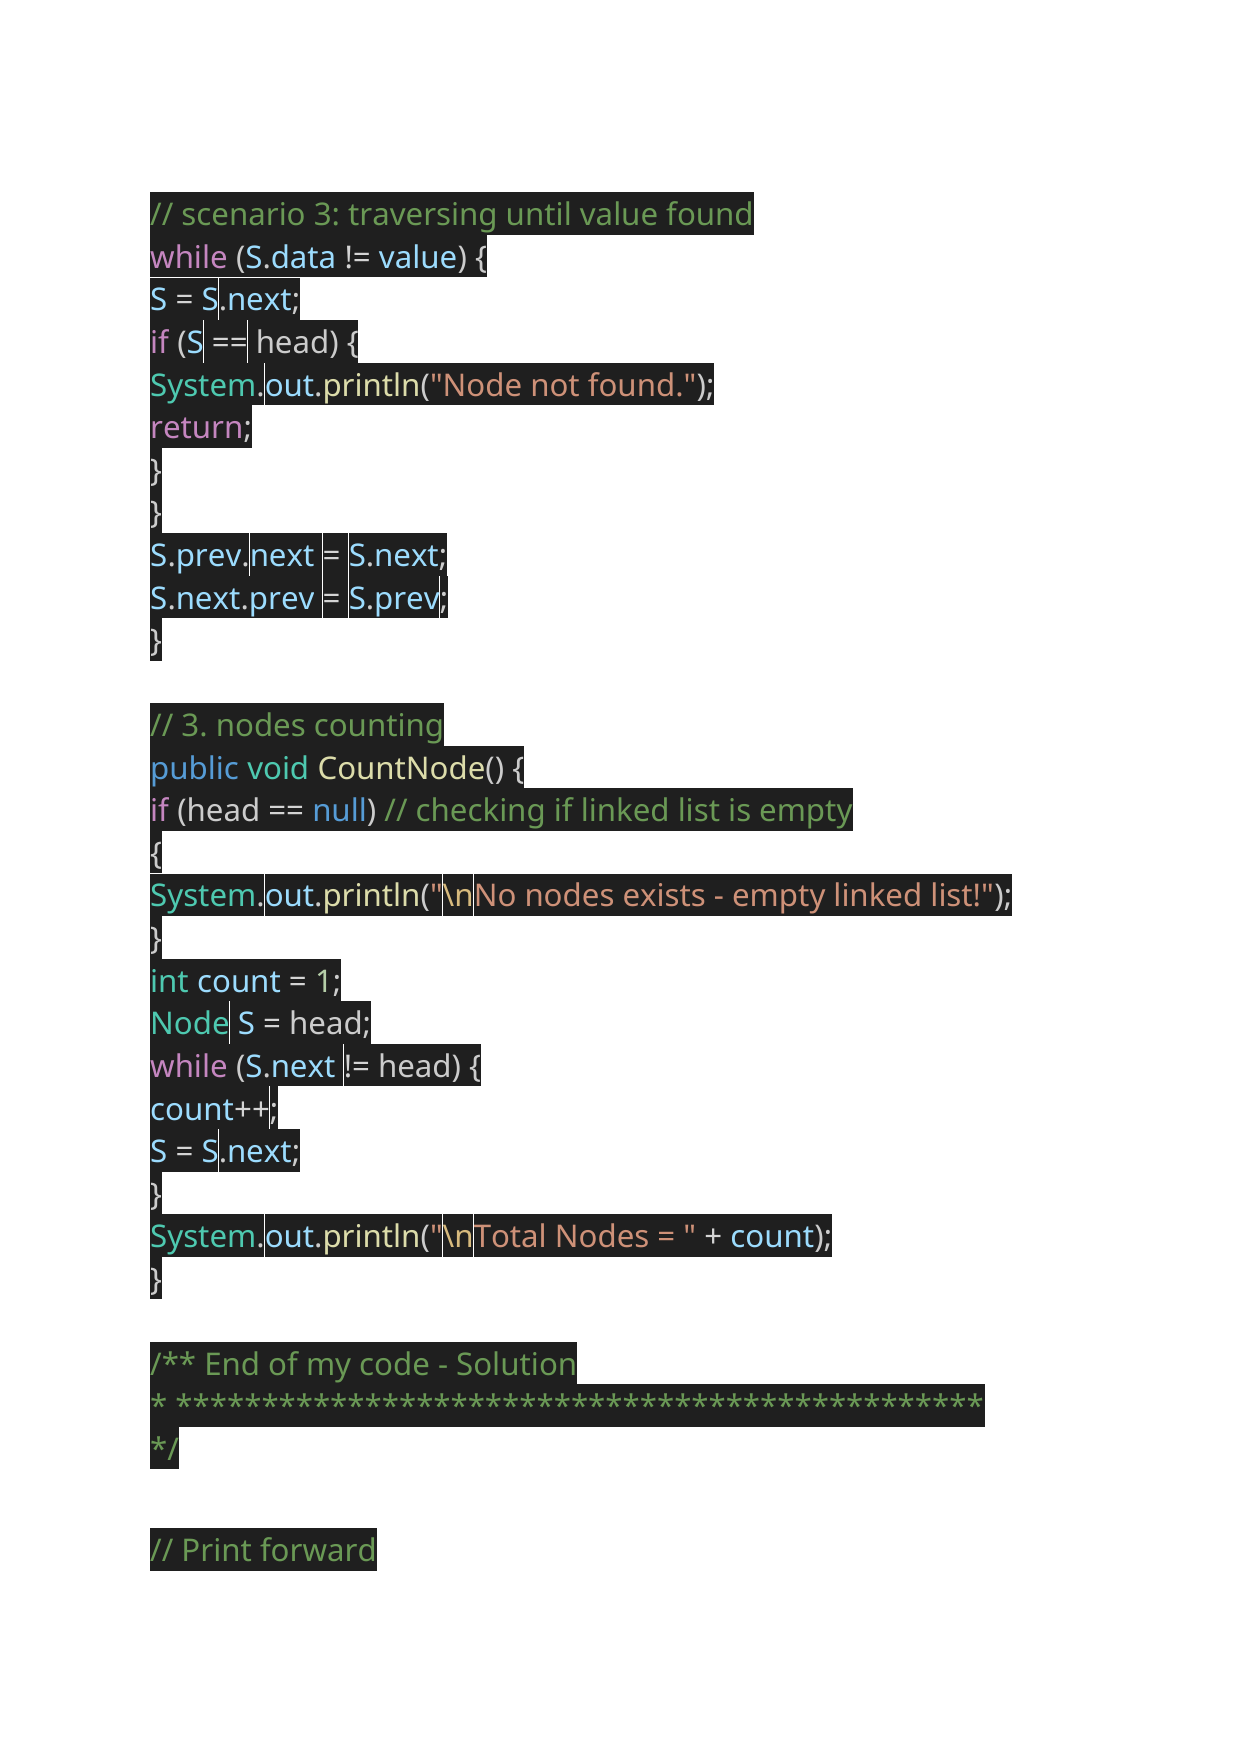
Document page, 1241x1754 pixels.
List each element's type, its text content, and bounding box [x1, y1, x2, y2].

text public void CountNode() { [150, 746, 1090, 788]
text // 3. nodes counting [150, 703, 1090, 746]
text while (S.next != head) { [150, 1044, 1090, 1086]
text } [150, 490, 1090, 533]
text S = S.next; [150, 277, 1090, 320]
text } [150, 1172, 1090, 1214]
text */ [150, 1427, 1090, 1469]
text int count = 1; [150, 959, 1090, 1001]
text /** End of my code - Solution [150, 1342, 1090, 1384]
text if (S == head) { [150, 320, 1090, 363]
text count++; [150, 1086, 1090, 1129]
text Node S = head; [150, 1001, 1090, 1044]
text return; [150, 405, 1090, 448]
text { [150, 831, 1090, 873]
text } [150, 916, 1090, 959]
text S.prev.next = S.next; [150, 533, 1090, 576]
text * *********************************************** [150, 1384, 1090, 1427]
text } [150, 618, 1090, 661]
text // scenario 3: traversing until value found [150, 192, 1090, 235]
text System.out.println("\nTotal Nodes = " + count); [150, 1214, 1090, 1257]
text } [150, 1257, 1090, 1299]
text while (S.data != value) { [150, 235, 1090, 277]
text } [150, 448, 1090, 490]
text // Print forward [150, 1528, 1090, 1571]
text S = S.next; [150, 1129, 1090, 1172]
text if (head == null) // checking if linked list is empty [150, 788, 1090, 831]
text System.out.println("Node not found."); [150, 363, 1090, 405]
text S.next.prev = S.prev; [150, 576, 1090, 618]
text System.out.println("\nNo nodes exists - empty linked list!"); [150, 873, 1090, 916]
